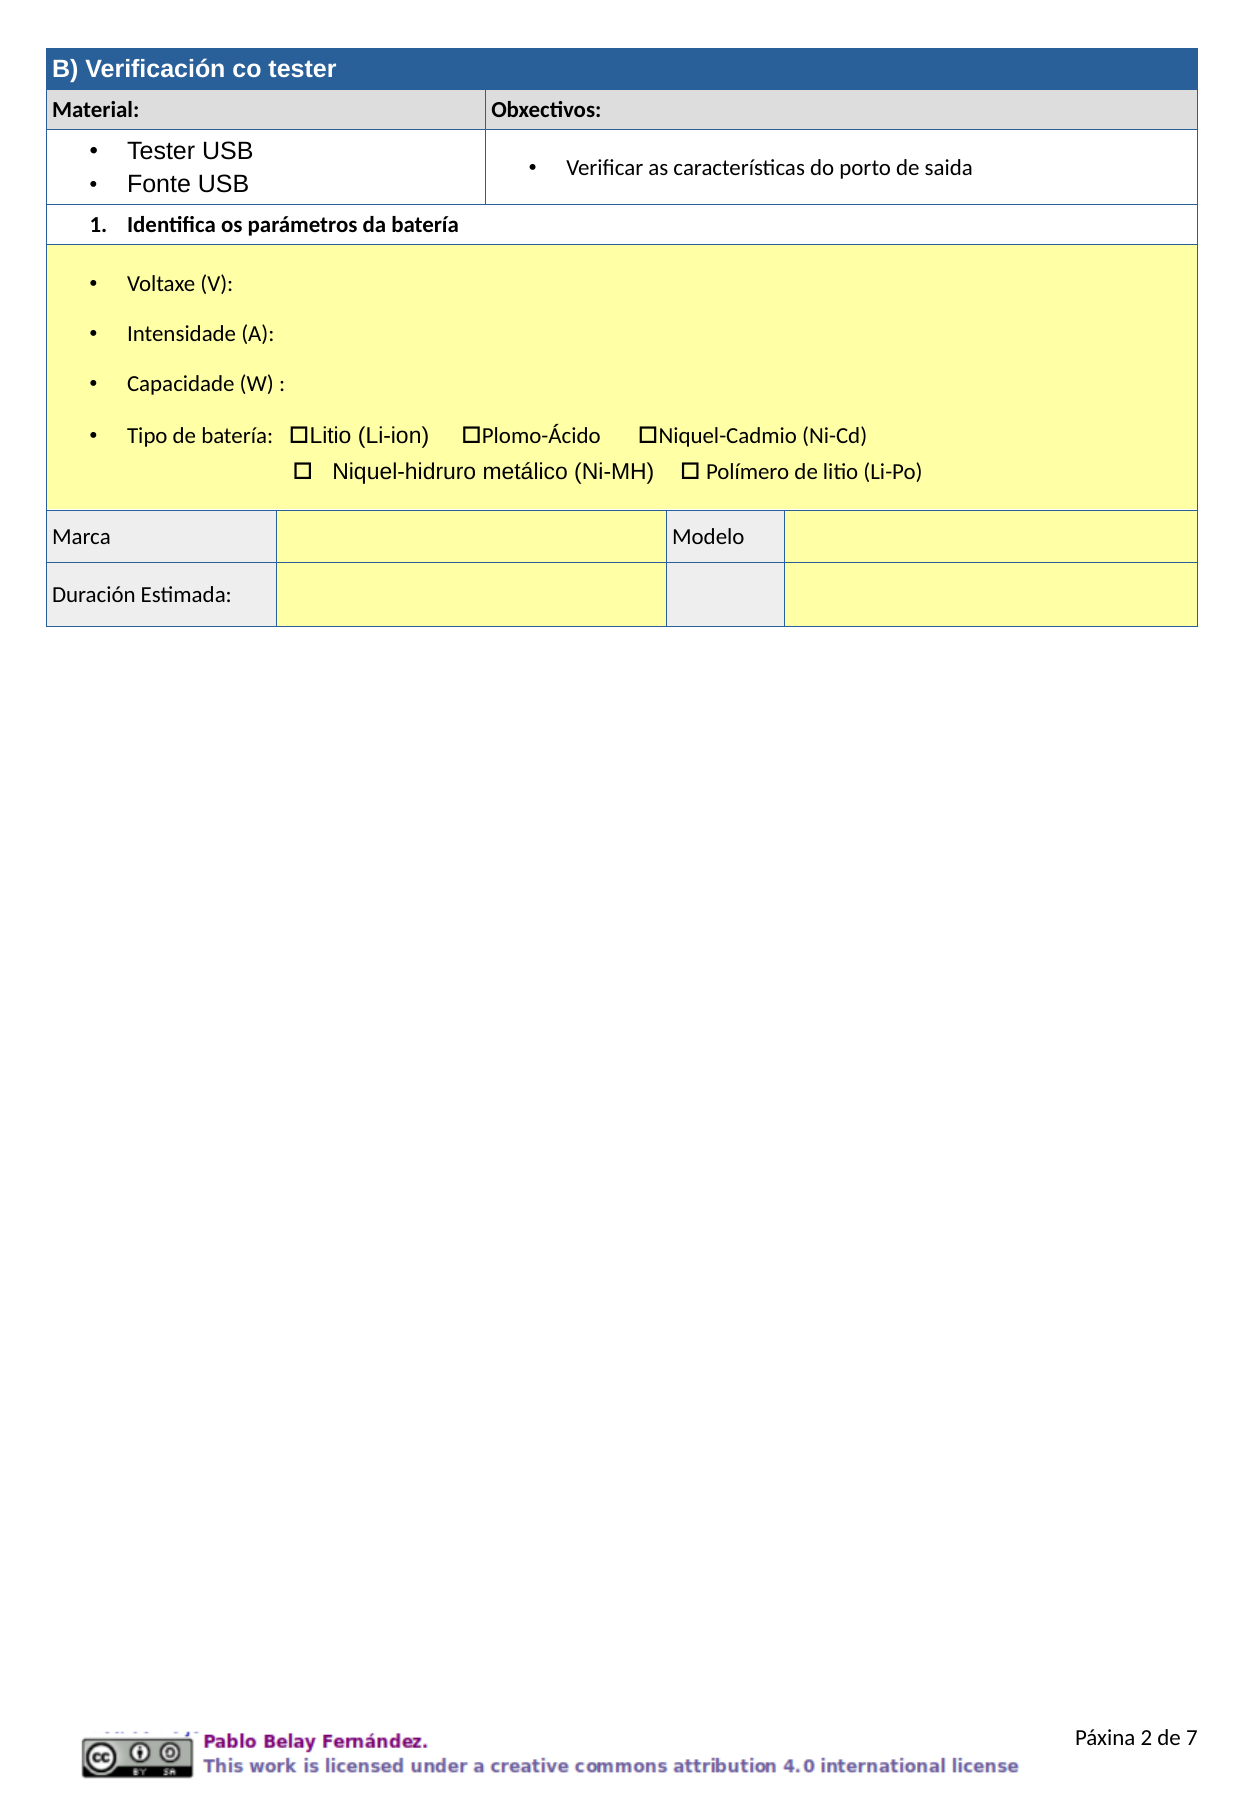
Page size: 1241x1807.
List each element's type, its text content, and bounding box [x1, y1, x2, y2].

table_cell Verificar as características do porto de saida [486, 130, 1197, 204]
table_cell Marca [47, 511, 276, 562]
table_cell [785, 511, 1197, 562]
table_cell Material: [47, 90, 485, 129]
table_cell Obxectivos: [486, 90, 1197, 129]
table_cell [277, 511, 666, 562]
table_cell [785, 563, 1197, 626]
picture [65, 1722, 1035, 1787]
table_cell [667, 563, 784, 626]
table_cell Identifica os parámetros da batería [47, 205, 1197, 244]
table_cell Duración Estimada: [47, 563, 276, 626]
table_cell Modelo [667, 511, 784, 562]
table_cell Voltaxe (V): Intensidade (A): Capacidade (W) : Tipo de batería: Litio (Li-ion) Plomo-Ácido Niquel-Cadmio (Ni-Cd)  Niquel-hidruro metálico (Ni-MH)  Polímero de litio (Li-Po) [47, 245, 1197, 509]
table_cell [277, 563, 666, 626]
table_cell Tester USB Fonte USB [47, 130, 485, 204]
table_header B) Verificación co tester [47, 49, 1197, 89]
